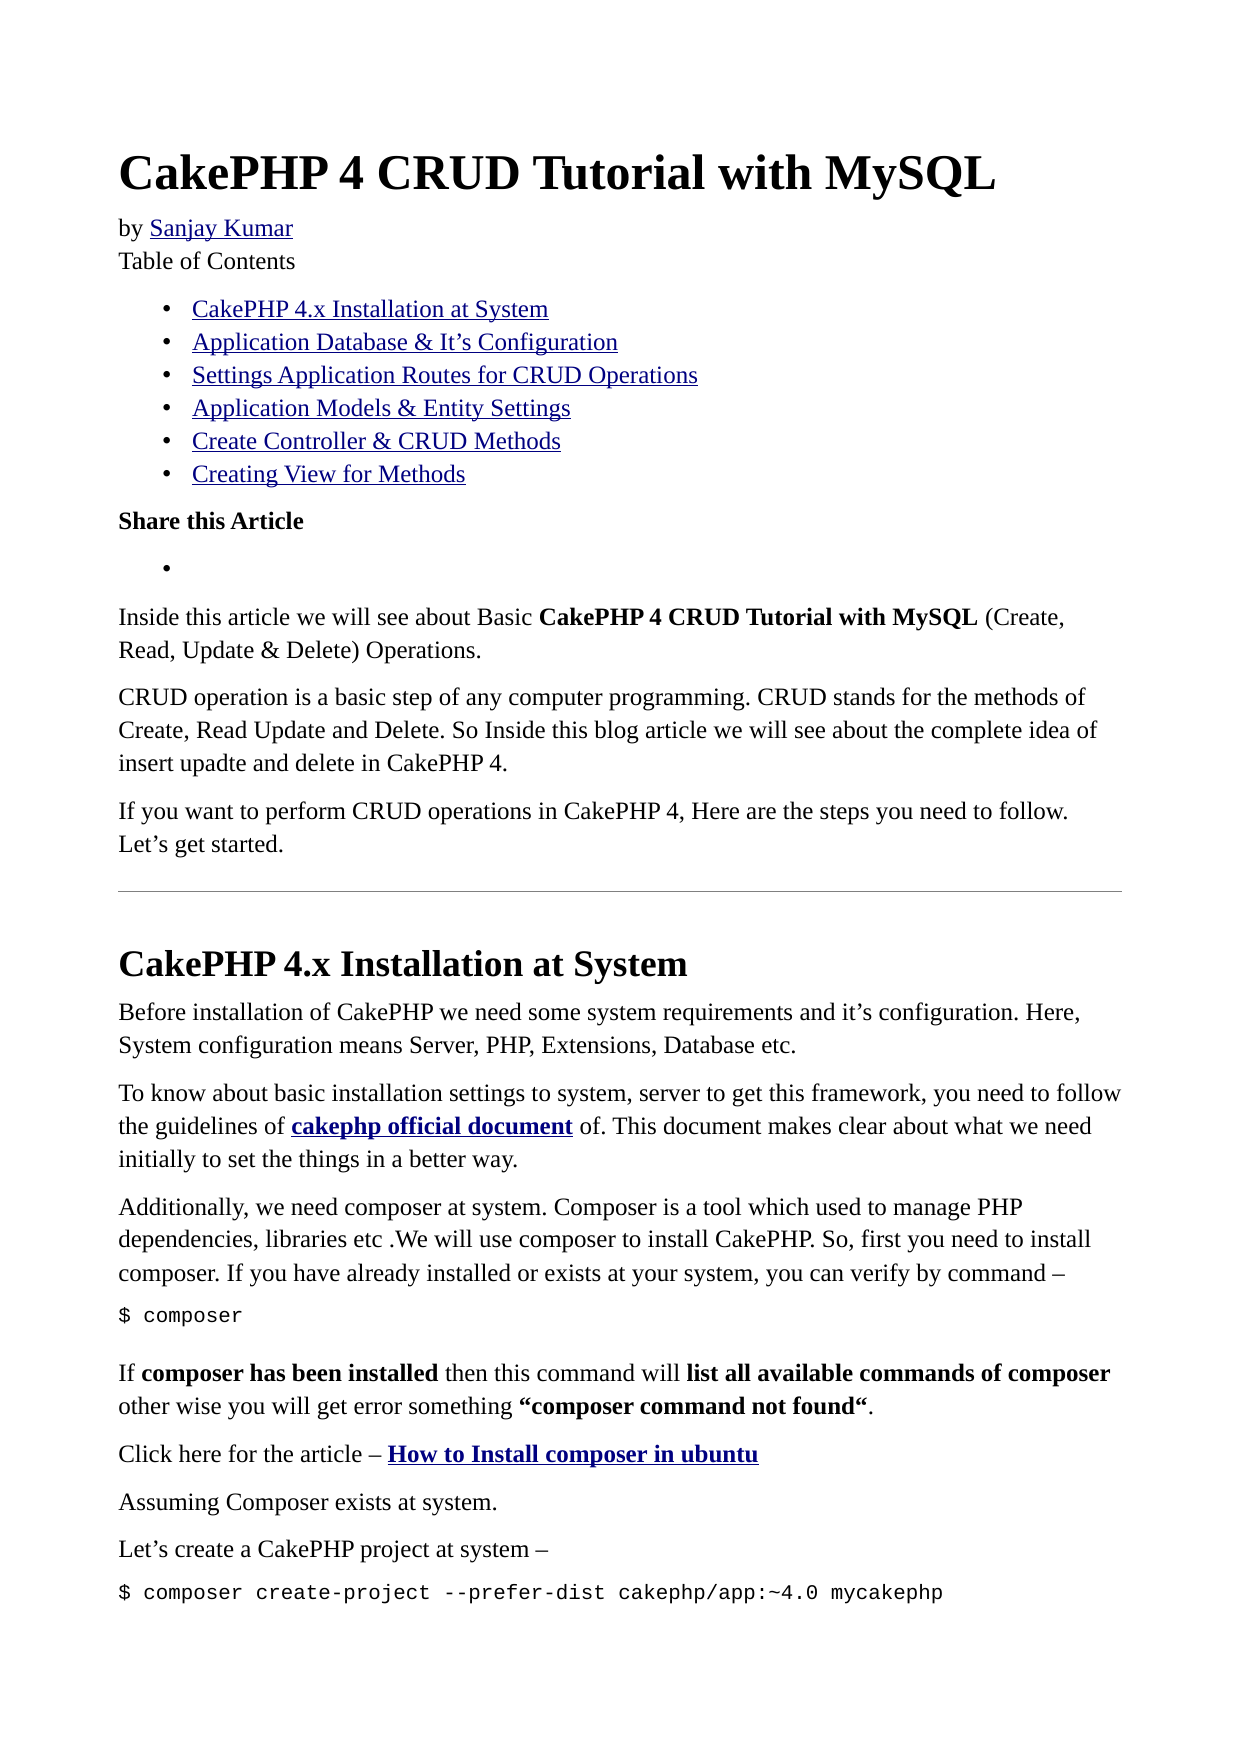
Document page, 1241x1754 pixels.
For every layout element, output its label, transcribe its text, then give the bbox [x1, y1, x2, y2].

text If you want to perform CRUD operations in CakePHP 4, Here are the steps you need to follow. Let’s get started. [118, 796, 1122, 858]
subtitle CakePHP 4.x Installation at System [118, 942, 1122, 985]
text Let’s create a CakePHP project at system – [118, 1534, 1122, 1563]
text Click here for the article – How to Install composer in ubuntu [118, 1439, 1122, 1468]
text CRUD operation is a basic step of any computer programming. CRUD stands for the methods of Create, Read Update and Delete. So Inside this blog article we will see about the complete idea of insert upadte and delete in CakePHP 4. [118, 682, 1122, 777]
text Table of Contents [118, 246, 1122, 275]
text Assuming Composer exists at system. [118, 1487, 1122, 1515]
list Application Models & Entity Settings [162, 393, 1122, 422]
text by Sanjay Kumar [118, 213, 1122, 242]
list Creating View for Methods [162, 459, 1122, 488]
list Settings Application Routes for CRUD Operations [162, 360, 1122, 388]
text Share this Article [118, 506, 1122, 535]
text $ composer [118, 1305, 1122, 1329]
list Application Database & It’s Configuration [162, 327, 1122, 356]
subtitle CakePHP 4 CRUD Tutorial with MySQL [118, 143, 1122, 201]
text $ composer create-project --prefer-dist cakephp/app:~4.0 mycakephp [118, 1582, 1122, 1605]
list CakePHP 4.x Installation at System [162, 294, 1122, 322]
text If composer has been installed then this command will list all available commands of composer other wise you will get error something “composer command not found“. [118, 1358, 1122, 1420]
text Additionally, we need composer at system. Composer is a tool which used to manage PHP dependencies, libraries etc .We will use composer to install CakePHP. So, first you need to install composer. If you have already installed or exists at your system, you can verify by command – [118, 1192, 1122, 1286]
text Before installation of CakePHP we need some system requirements and it’s configuration. Here, System configuration means Server, PHP, Extensions, Database etc. [118, 997, 1122, 1059]
text Inside this article we will see about Basic CakePHP 4 CRUD Tutorial with MySQL (Create, Read, Update & Delete) Operations. [118, 602, 1122, 663]
text To know about basic installation settings to system, server to get this framework, you need to follow the guidelines of cakephp official document of. This document makes clear about what we need initially to set the things in a better way. [118, 1078, 1122, 1173]
list Create Controller & CRUD Methods [162, 426, 1122, 454]
